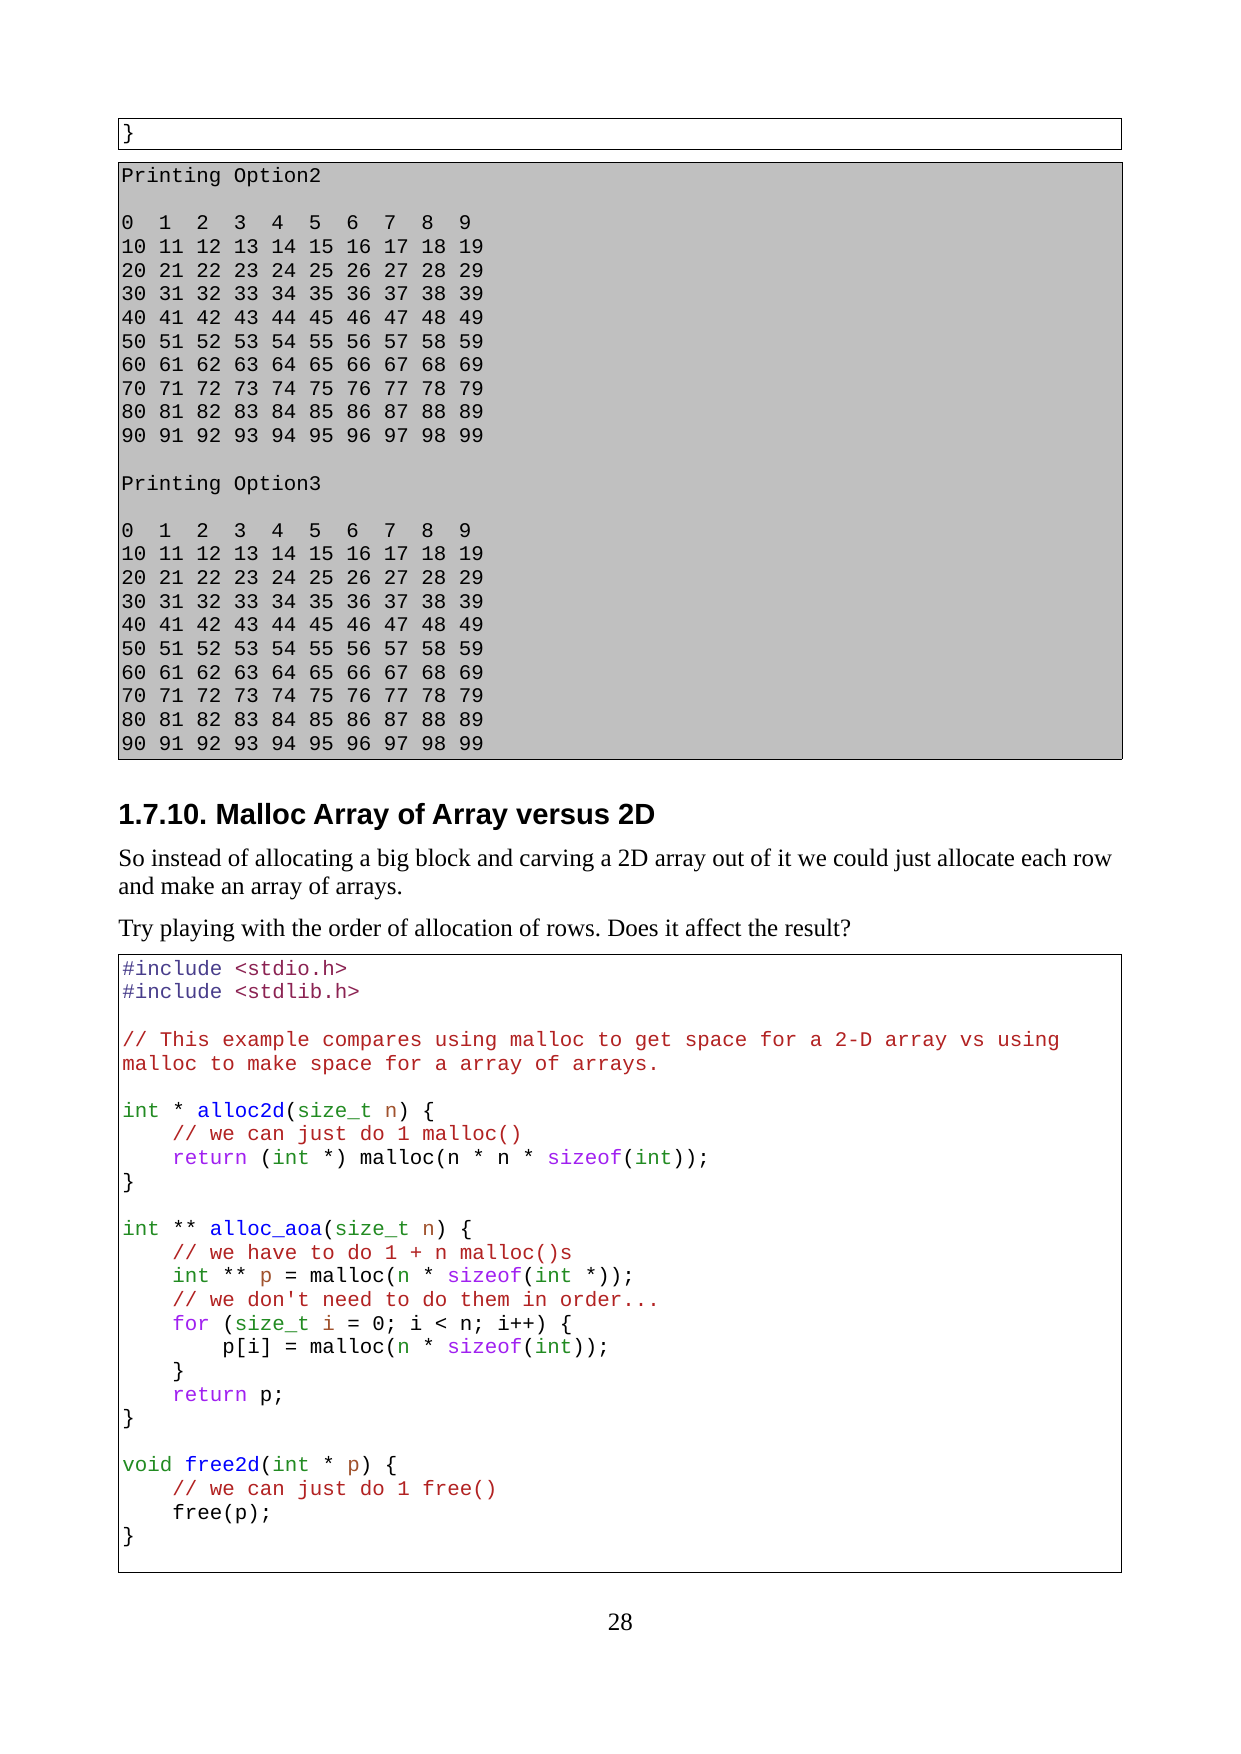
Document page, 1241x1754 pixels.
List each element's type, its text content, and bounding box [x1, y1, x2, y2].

text #include <stdlib.h> [119, 978, 1121, 1001]
text return p; [119, 1379, 1121, 1403]
text 10 11 12 13 14 15 16 17 18 19 [119, 540, 1122, 564]
text 90 91 92 93 94 95 96 97 98 99 [119, 729, 1122, 759]
text } [119, 1167, 1121, 1190]
text // we have to do 1 + n malloc()s [119, 1238, 1121, 1261]
text Try playing with the order of allocation of rows. Does it affect the result? [118, 913, 1122, 941]
text 40 41 42 43 44 45 46 47 48 49 [119, 304, 1122, 328]
text 0 1 2 3 4 5 6 7 8 9 [119, 517, 1122, 540]
text 10 11 12 13 14 15 16 17 18 19 [119, 233, 1122, 257]
text void free2d(int * p) { [119, 1451, 1121, 1474]
text // we can just do 1 free() [119, 1474, 1121, 1498]
text So instead of allocating a big block and carving a 2D array out of it we could just allocate each row and make an array of arrays. [118, 843, 1122, 900]
text int ** p = malloc(n * sizeof(int *)); [119, 1261, 1121, 1285]
text 60 61 62 63 64 65 66 67 68 69 [119, 659, 1122, 682]
text for (size_t i = 0; i < n; i++) { [119, 1309, 1121, 1332]
text Printing Option2 [119, 163, 1122, 186]
text 80 81 82 83 84 85 86 87 88 89 [119, 706, 1122, 729]
text 60 61 62 63 64 65 66 67 68 69 [119, 351, 1122, 375]
text 20 21 22 23 24 25 26 27 28 29 [119, 564, 1122, 588]
text 30 31 32 33 34 35 36 37 38 39 [119, 280, 1122, 304]
text #include <stdio.h> [119, 955, 1121, 978]
text 20 21 22 23 24 25 26 27 28 29 [119, 257, 1122, 280]
text int * alloc2d(size_t n) { [119, 1096, 1121, 1119]
text } [119, 119, 1121, 149]
text } [119, 1356, 1121, 1379]
text 50 51 52 53 54 55 56 57 58 59 [119, 635, 1122, 659]
text // we don't need to do them in order... [119, 1285, 1121, 1309]
text // This example compares using malloc to get space for a 2-D array vs using malloc to make space for a array of arrays. [119, 1025, 1121, 1072]
text int ** alloc_aoa(size_t n) { [119, 1214, 1121, 1238]
text free(p); [119, 1498, 1121, 1521]
text return (int *) malloc(n * n * sizeof(int)); [119, 1143, 1121, 1167]
text Printing Option3 [119, 469, 1122, 493]
text 90 91 92 93 94 95 96 97 98 99 [119, 422, 1122, 446]
text 30 31 32 33 34 35 36 37 38 39 [119, 588, 1122, 611]
text } [119, 1521, 1121, 1545]
subtitle Malloc Array of Array versus 2D [118, 797, 1122, 830]
text 80 81 82 83 84 85 86 87 88 89 [119, 398, 1122, 422]
text 0 1 2 3 4 5 6 7 8 9 [119, 209, 1122, 233]
text p[i] = malloc(n * sizeof(int)); [119, 1332, 1121, 1356]
text 50 51 52 53 54 55 56 57 58 59 [119, 328, 1122, 351]
text 40 41 42 43 44 45 46 47 48 49 [119, 611, 1122, 635]
text 70 71 72 73 74 75 76 77 78 79 [119, 375, 1122, 398]
text // we can just do 1 malloc() [119, 1119, 1121, 1143]
text } [119, 1403, 1121, 1427]
text 70 71 72 73 74 75 76 77 78 79 [119, 682, 1122, 706]
